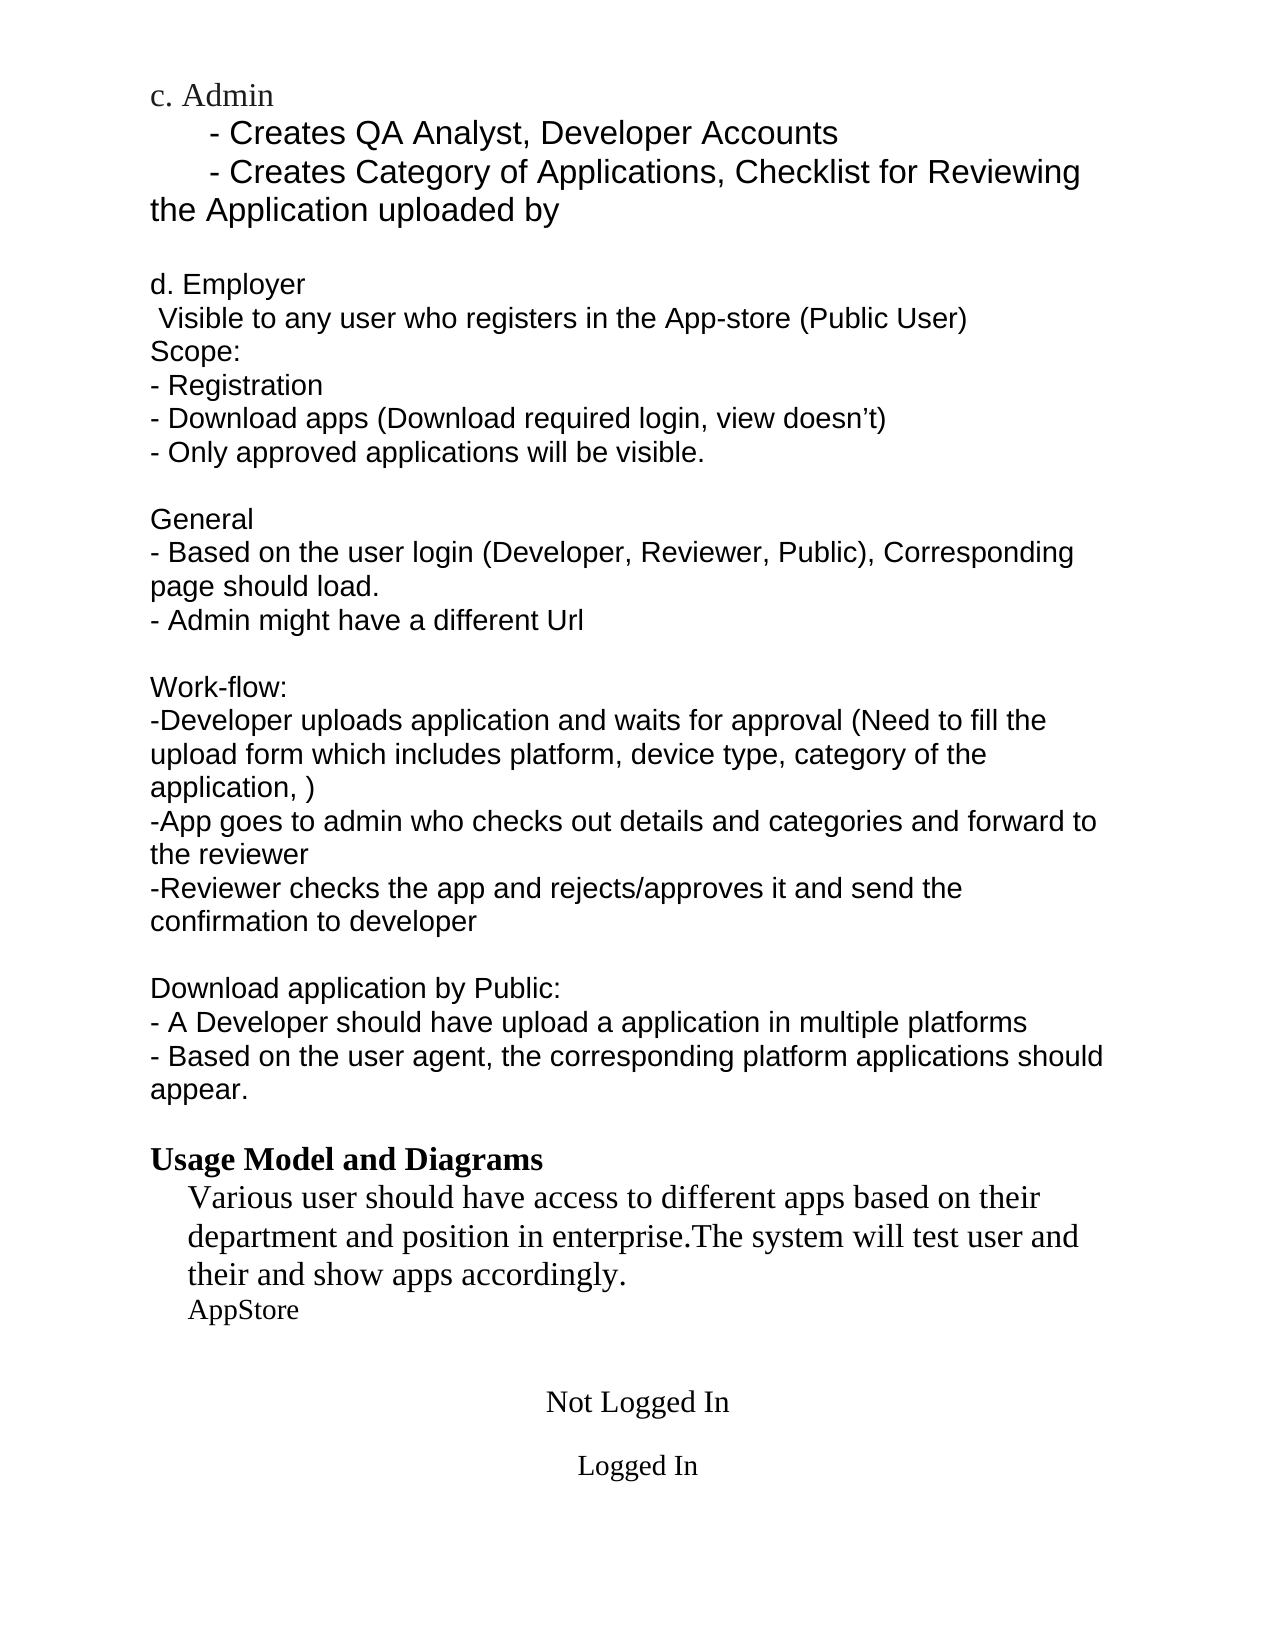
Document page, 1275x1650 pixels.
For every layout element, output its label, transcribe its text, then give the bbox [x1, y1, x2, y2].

text Various user should have access to different apps based on their department and position in enterprise.The system will test user and their and show apps accordingly. [187, 1177, 1125, 1292]
text -App goes to admin who checks out details and categories and forward to the reviewer [150, 804, 1125, 871]
text Scope: [150, 334, 1125, 368]
text Not Logged In [150, 1383, 1125, 1419]
text -Developer uploads application and waits for approval (Need to fill the upload form which includes platform, device type, category of the application, ) [150, 703, 1125, 804]
text - Based on the user agent, the corresponding platform applications should appear. [150, 1038, 1125, 1106]
text Logged In [150, 1448, 1125, 1482]
text - Creates QA Analyst, Developer Accounts [150, 113, 1125, 152]
text Usage Model and Diagrams [150, 1139, 1125, 1177]
text AppStore [187, 1292, 1125, 1326]
text General [150, 502, 1125, 535]
text c. Admin [150, 75, 1125, 113]
text - Based on the user login (Developer, Reviewer, Public), Corresponding page should load. [150, 535, 1125, 602]
text - Admin might have a different Url [150, 602, 1125, 636]
text - Only approved applications will be visible. [150, 435, 1125, 468]
text - Registration [150, 368, 1125, 401]
text d. Employer [150, 267, 1125, 301]
text Download application by Public: [150, 971, 1125, 1005]
text - Creates Category of Applications, Checklist for Reviewing the Application uploaded by [150, 152, 1125, 229]
text Visible to any user who registers in the App-store (Public User) [150, 301, 1125, 334]
text - A Developer should have upload a application in multiple platforms [150, 1005, 1125, 1038]
text -Reviewer checks the app and rejects/approves it and send the confirmation to developer [150, 871, 1125, 938]
text - Download apps (Download required login, view doesn’t) [150, 401, 1125, 435]
text Work-flow: [150, 669, 1125, 703]
